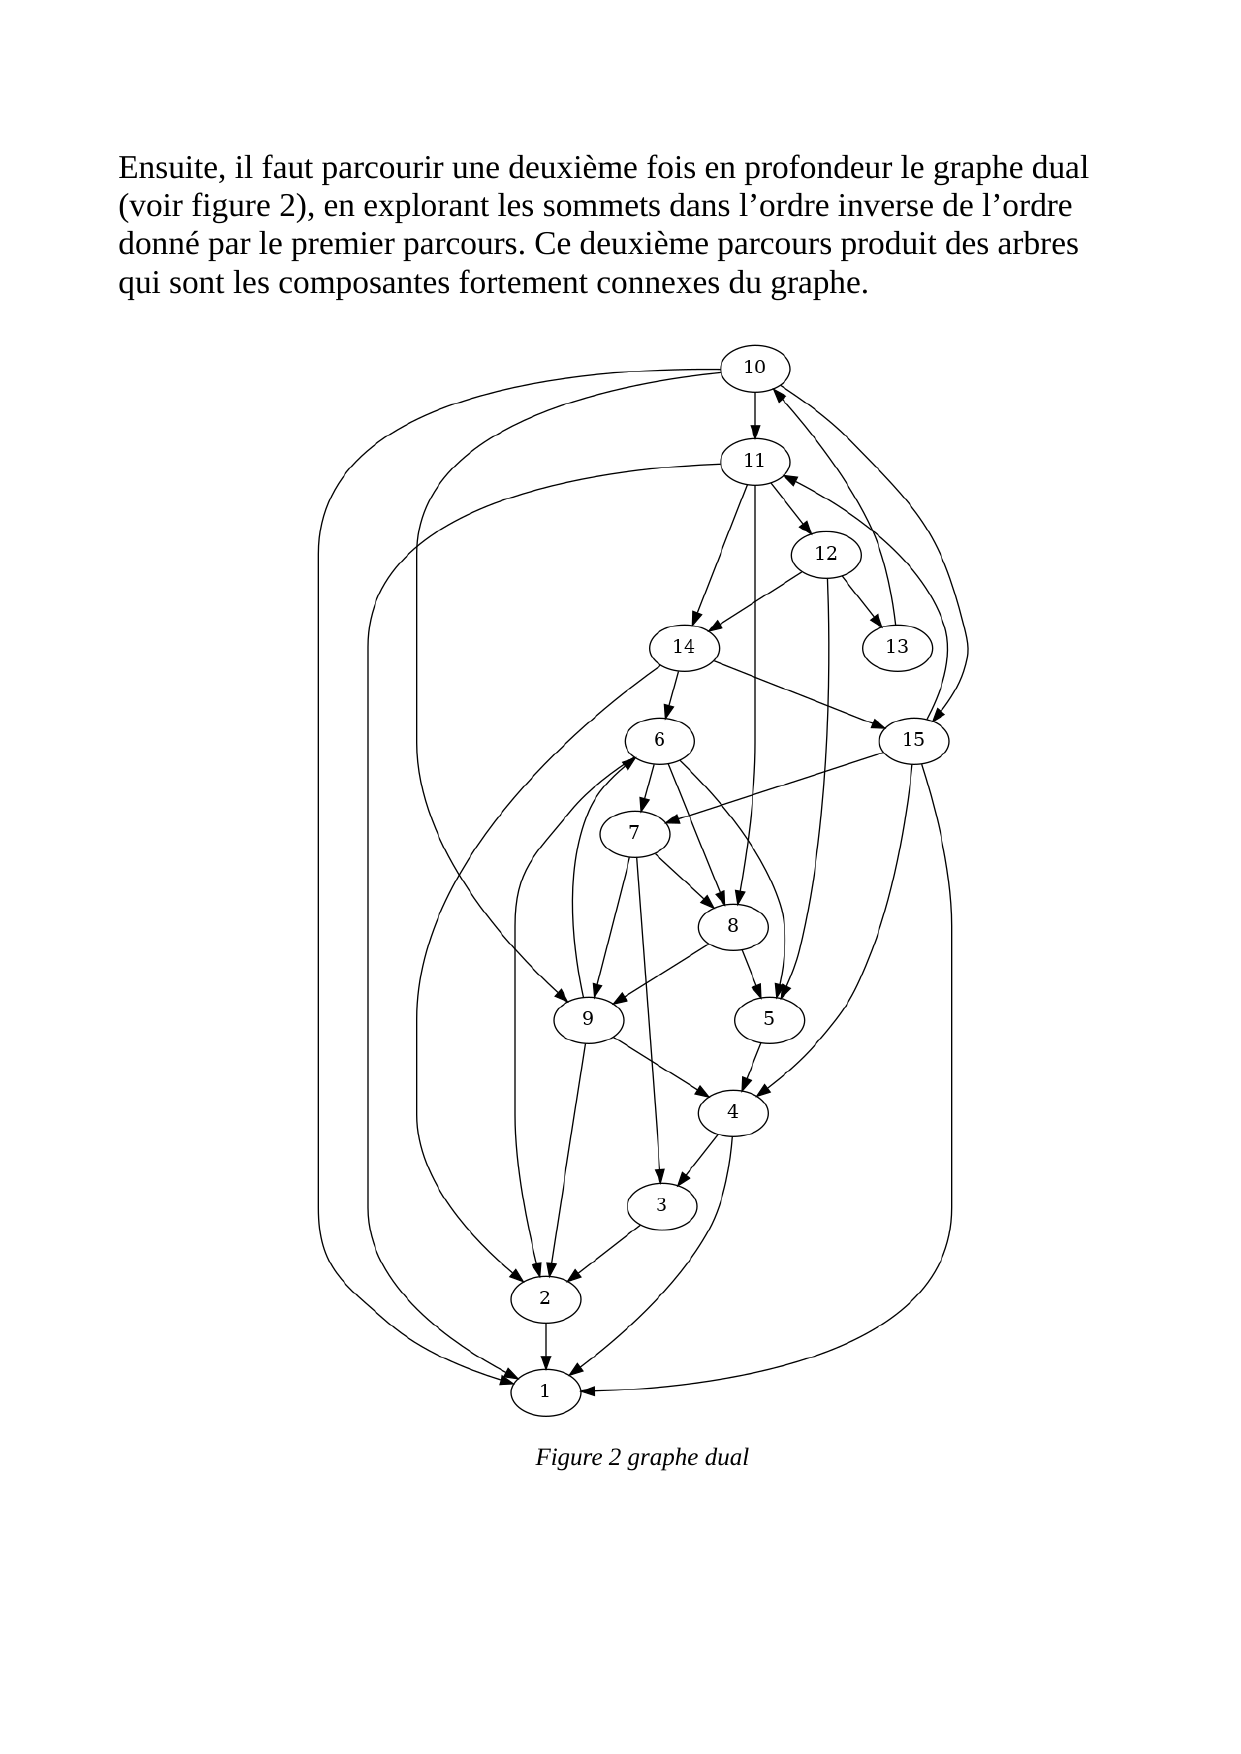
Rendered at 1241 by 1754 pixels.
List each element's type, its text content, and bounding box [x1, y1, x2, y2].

text Figure 2 graphe dual [314, 1442, 973, 1471]
text Ensuite, il faut parcourir une deuxième fois en profondeur le graphe dual (voir figure 2), en explorant les sommets dans l’ordre inverse de l’ordre donné par le premier parcours. Ce deuxième parcours produit des arbres qui sont les composantes fortement connexes du graphe. [118, 147, 1122, 300]
